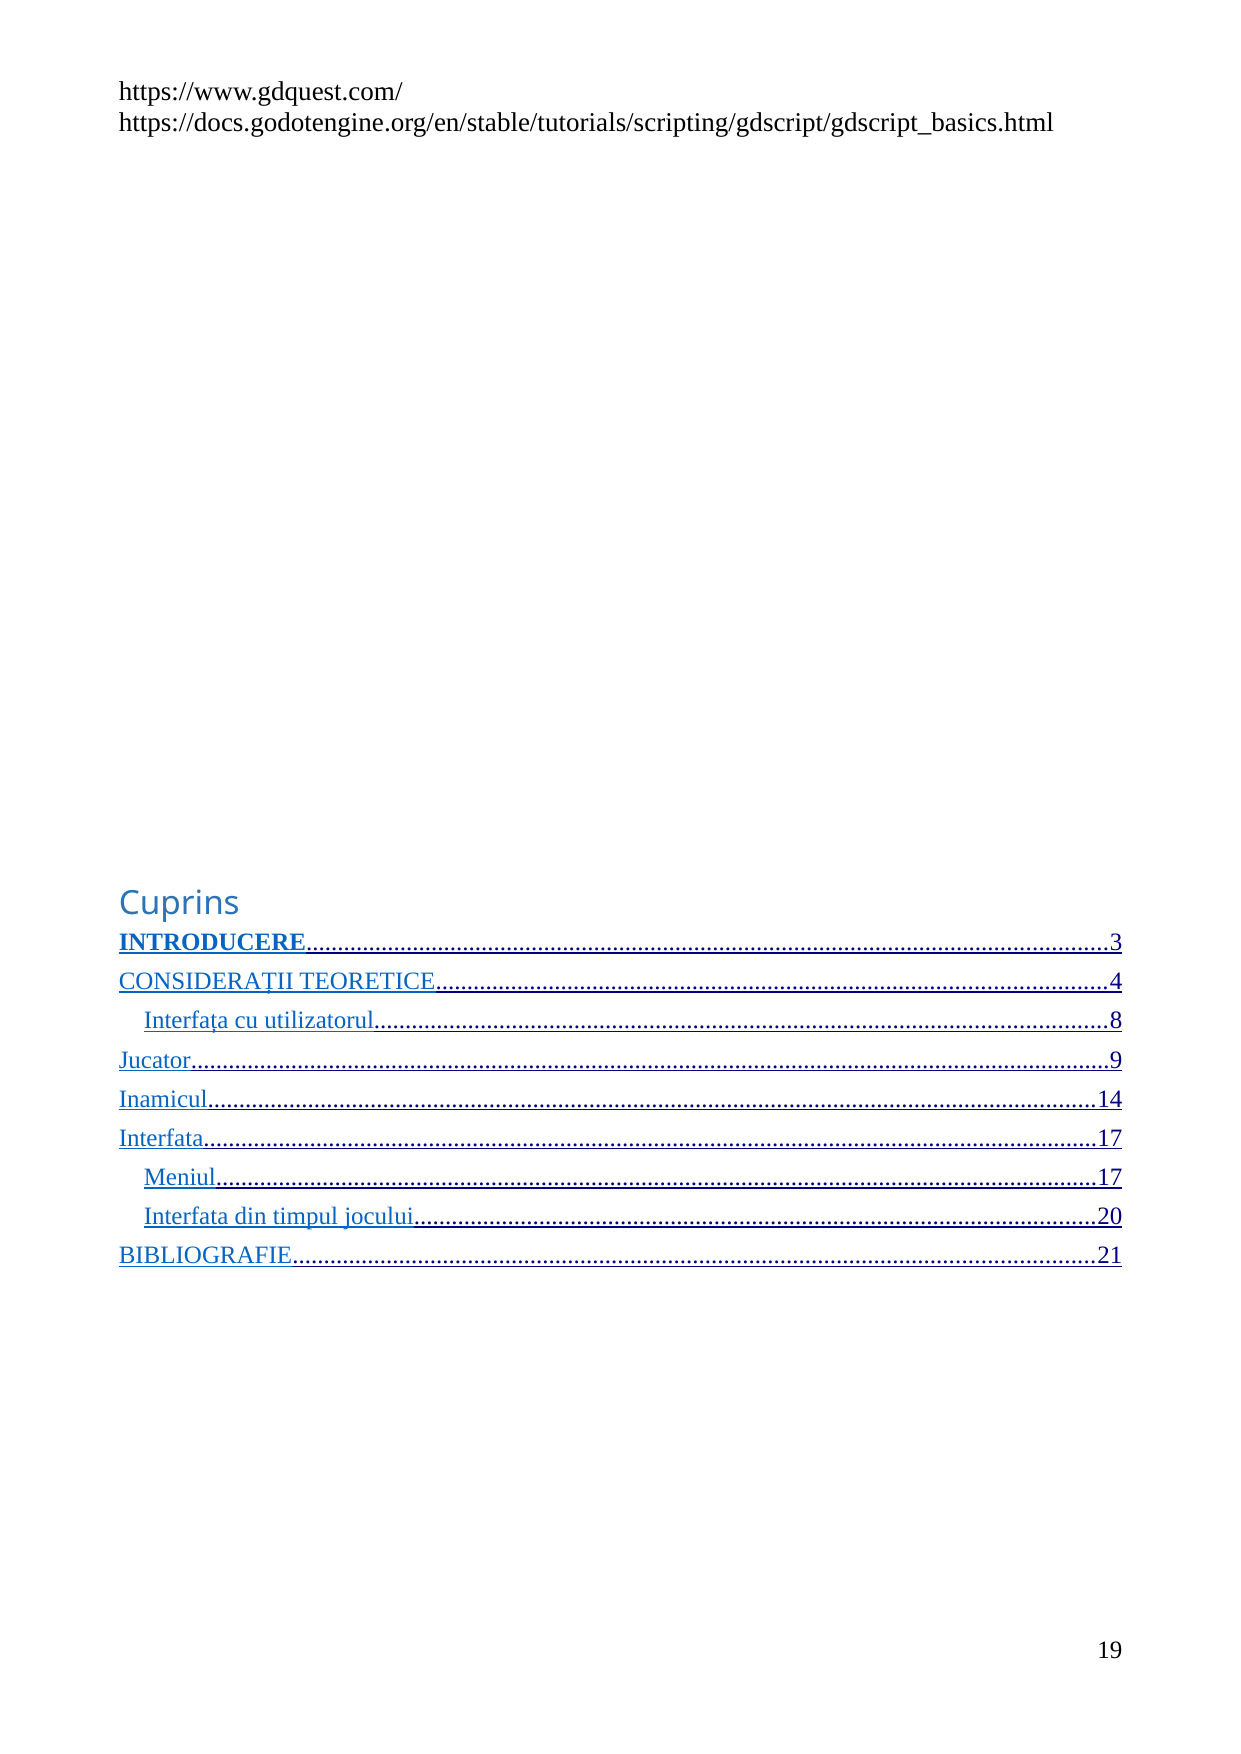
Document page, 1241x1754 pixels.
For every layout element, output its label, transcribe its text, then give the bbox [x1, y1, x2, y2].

text Cuprins [118, 879, 1122, 924]
text BIBLIOGRAFIE 21 [118, 1241, 1122, 1266]
text Meniul 17 [143, 1162, 1122, 1187]
text Interfața cu utilizatorul 8 [143, 1006, 1122, 1031]
text Interfata din timpul jocului 20 [143, 1201, 1122, 1226]
text INTRODUCERE 3 [118, 927, 1122, 952]
text https://docs.godotengine.org/en/stable/tutorials/scripting/gdscript/gdscript_basics.html [118, 106, 1122, 137]
text Interfata 17 [118, 1123, 1122, 1148]
text https://www.gdquest.com/ [118, 75, 1122, 106]
text Inamicul 14 [118, 1084, 1122, 1109]
text Jucator 9 [118, 1045, 1122, 1070]
text CONSIDERAȚII TEORETICE 4 [118, 966, 1122, 991]
